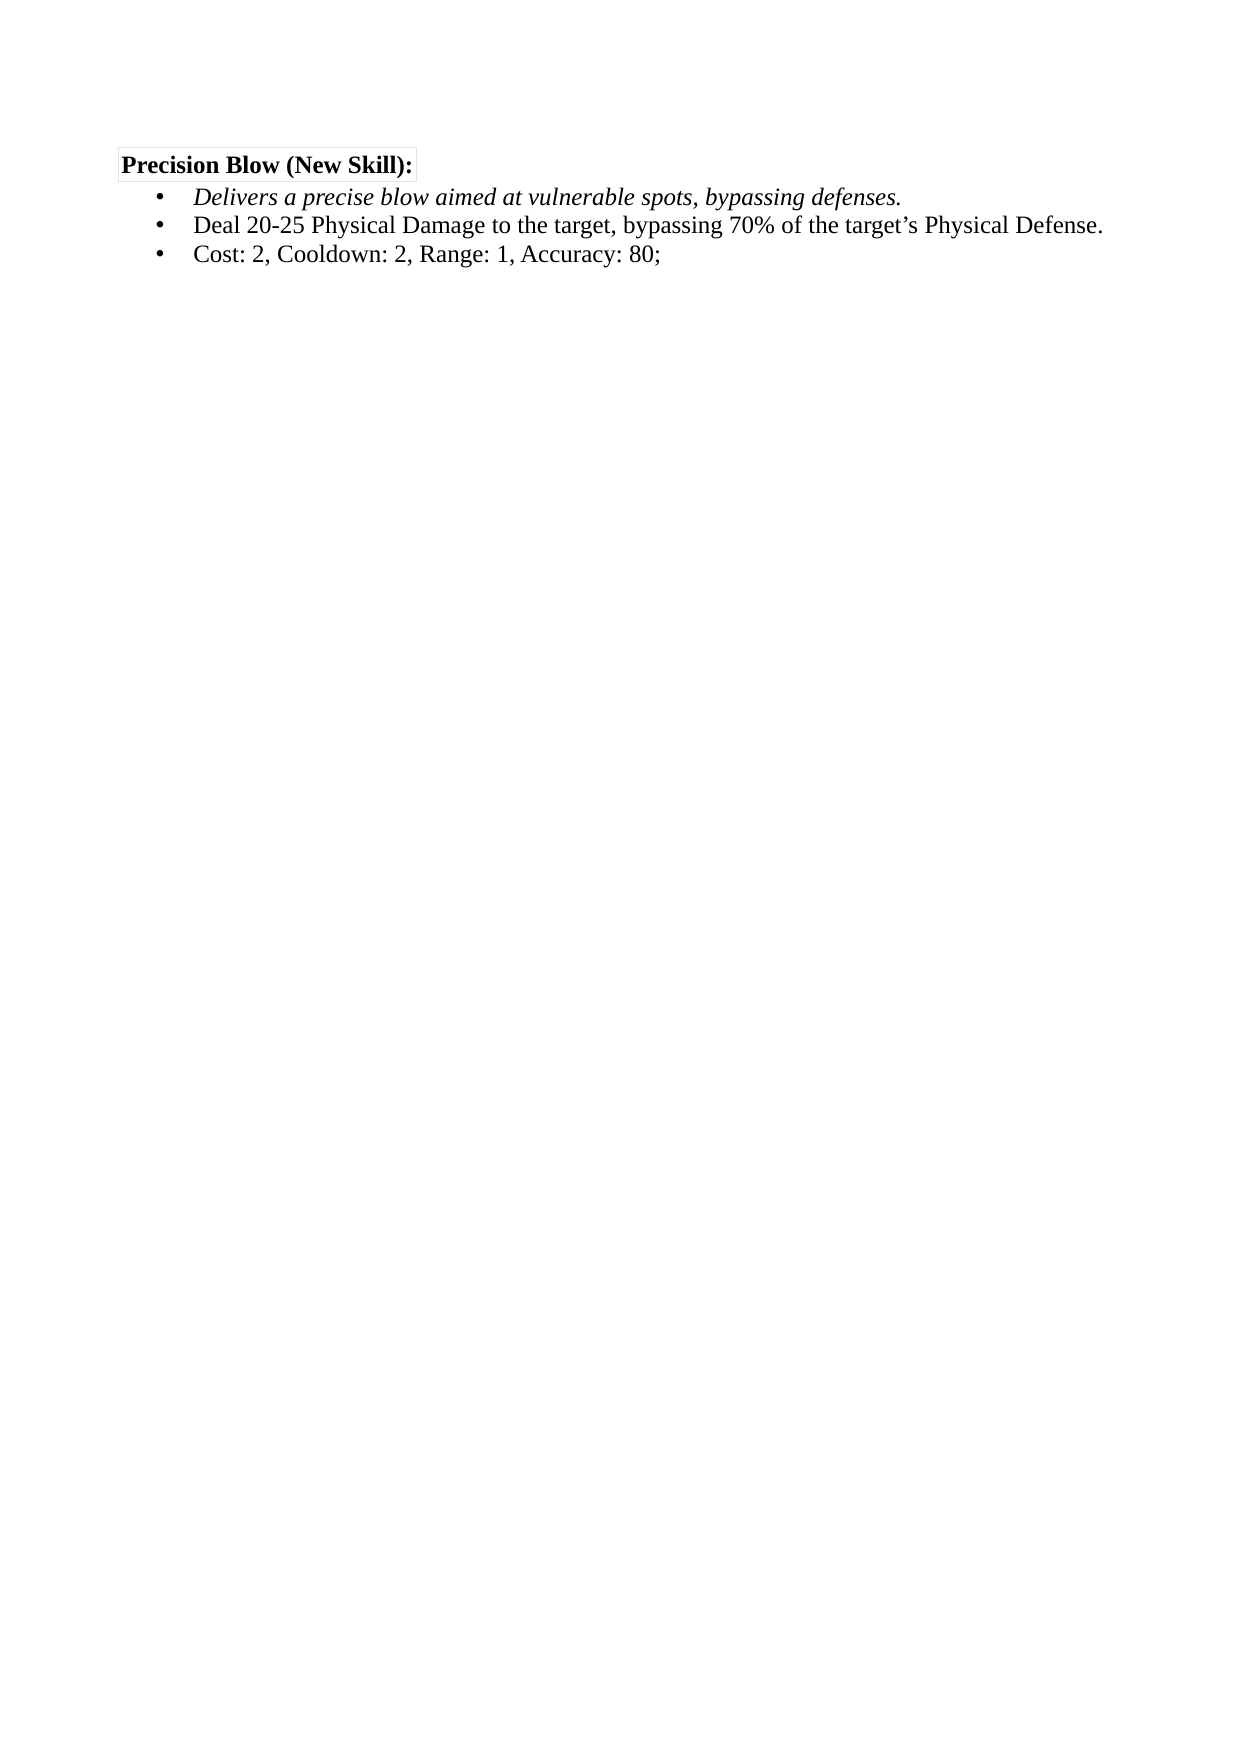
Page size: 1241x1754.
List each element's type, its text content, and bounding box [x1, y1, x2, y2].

list Deal 20-25 Physical Damage to the target, bypassing 70% of the target’s Physical Defense. [156, 210, 1122, 239]
text Precision Blow (New Skill): [119, 148, 416, 181]
text [417, 147, 1122, 182]
list Delivers a precise blow aimed at vulnerable spots, bypassing defenses. [156, 182, 1122, 210]
list Cost: 2, Cooldown: 2, Range: 1, Accuracy: 80; [156, 239, 1122, 268]
